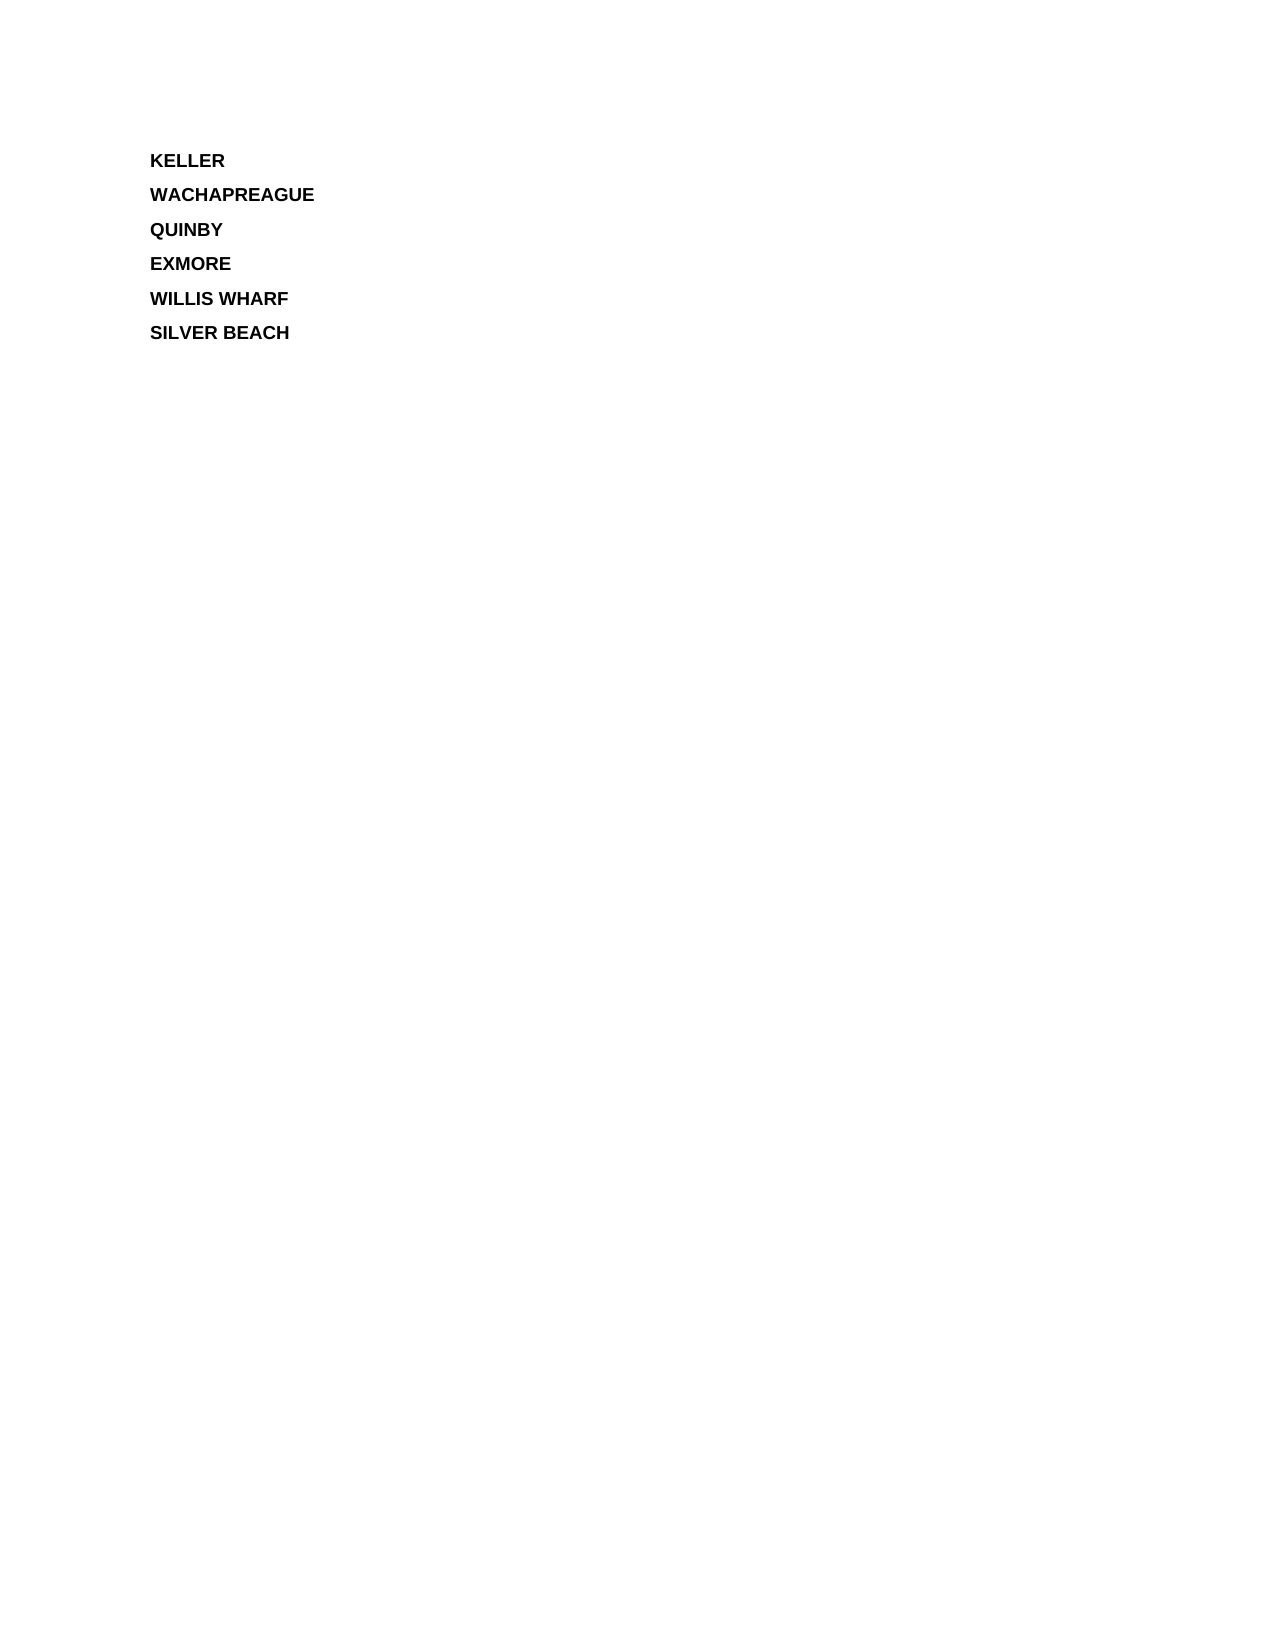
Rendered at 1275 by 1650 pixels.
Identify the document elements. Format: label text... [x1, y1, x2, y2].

text WACHAPREAGUE [150, 184, 1125, 205]
text WILLIS WHARF [150, 288, 1125, 309]
text SILVER BEACH [150, 322, 1125, 343]
text KELLER [150, 150, 1125, 171]
text EXMORE [150, 253, 1125, 274]
text QUINBY [150, 219, 1125, 240]
